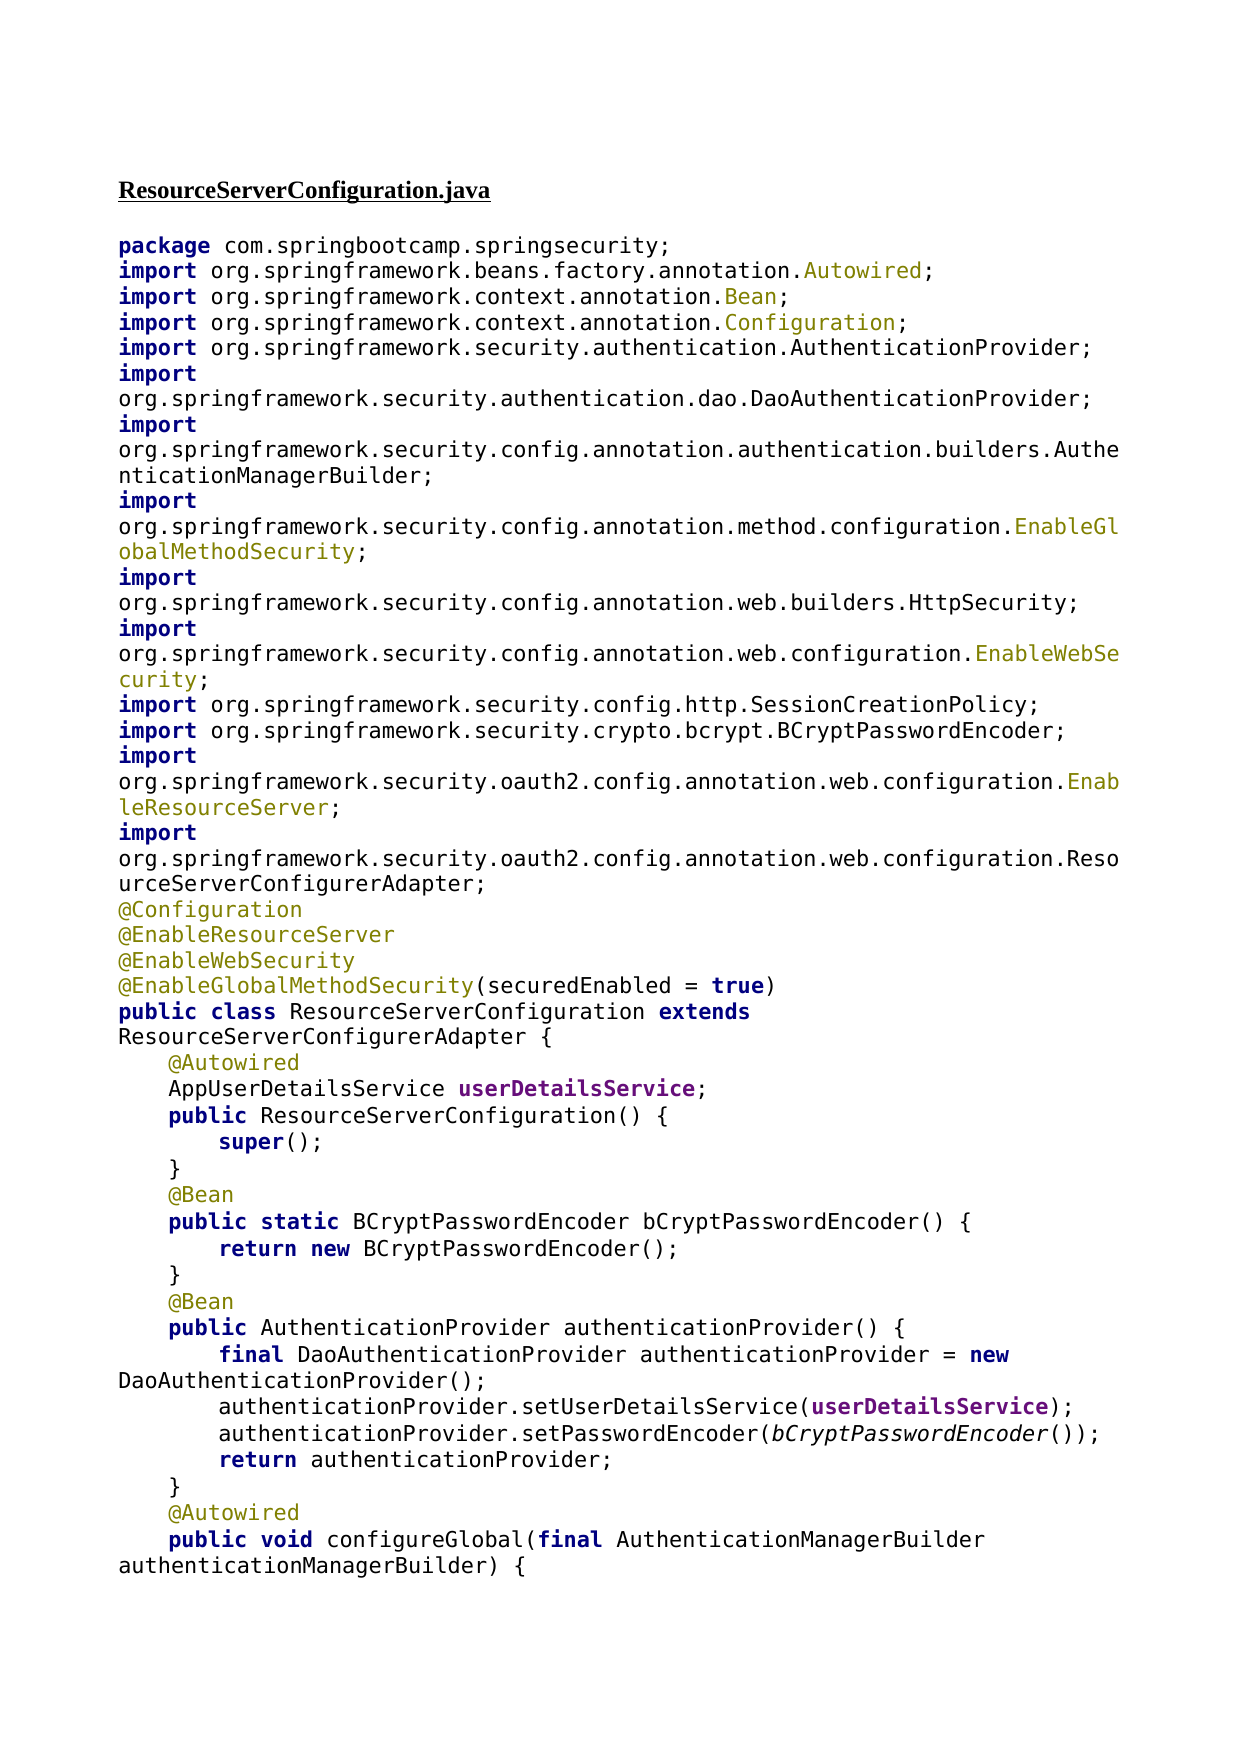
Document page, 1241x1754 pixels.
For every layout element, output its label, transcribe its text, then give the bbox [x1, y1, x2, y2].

text } [118, 1156, 1122, 1183]
text @EnableGlobalMethodSecurity(securedEnabled = true) [118, 973, 1122, 999]
text } [118, 1474, 1122, 1500]
text public ResourceServerConfiguration() { [118, 1103, 1122, 1129]
text public AuthenticationProvider authenticationProvider() { [118, 1315, 1122, 1342]
text public class ResourceServerConfiguration extends ResourceServerConfigurerAdapter { [118, 999, 1122, 1050]
text import org.springframework.security.crypto.bcrypt.BCryptPasswordEncoder; [118, 718, 1122, 743]
text @Bean [118, 1289, 1122, 1315]
text import org.springframework.security.config.annotation.method.configuration.EnableGlobalMethodSecurity; [118, 488, 1122, 565]
text @EnableResourceServer [118, 922, 1122, 948]
text return new BCryptPasswordEncoder(); [118, 1236, 1122, 1262]
text import org.springframework.security.config.http.SessionCreationPolicy; [118, 692, 1122, 718]
text @Autowired [118, 1500, 1122, 1527]
text public void configureGlobal(final AuthenticationManagerBuilder authenticationManagerBuilder) { [118, 1527, 1122, 1579]
text authenticationProvider.setPasswordEncoder(bCryptPasswordEncoder()); [118, 1421, 1122, 1447]
text import org.springframework.security.authentication.AuthenticationProvider; [118, 335, 1122, 361]
text return authenticationProvider; [118, 1447, 1122, 1474]
text ResourceServerConfiguration.java [118, 176, 1122, 204]
text import org.springframework.context.annotation.Configuration; [118, 310, 1122, 335]
text } [118, 1262, 1122, 1289]
text import org.springframework.beans.factory.annotation.Autowired; [118, 259, 1122, 284]
text import org.springframework.security.config.annotation.web.builders.HttpSecurity; [118, 565, 1122, 616]
text import org.springframework.security.oauth2.config.annotation.web.configuration.ResourceServerConfigurerAdapter; [118, 820, 1122, 897]
text @Configuration [118, 897, 1122, 922]
text import org.springframework.security.oauth2.config.annotation.web.configuration.EnableResourceServer; [118, 743, 1122, 820]
text import org.springframework.security.authentication.dao.DaoAuthenticationProvider; [118, 361, 1122, 412]
text package com.springbootcamp.springsecurity; [118, 233, 1122, 259]
text super(); [118, 1129, 1122, 1156]
text import org.springframework.security.config.annotation.authentication.builders.AuthenticationManagerBuilder; [118, 412, 1122, 488]
text final DaoAuthenticationProvider authenticationProvider = new DaoAuthenticationProvider(); [118, 1342, 1122, 1394]
text import org.springframework.context.annotation.Bean; [118, 284, 1122, 310]
text AppUserDetailsService userDetailsService; [118, 1076, 1122, 1103]
text authenticationProvider.setUserDetailsService(userDetailsService); [118, 1394, 1122, 1421]
text @Bean [118, 1183, 1122, 1209]
text @EnableWebSecurity [118, 948, 1122, 973]
text import org.springframework.security.config.annotation.web.configuration.EnableWebSecurity; [118, 616, 1122, 692]
text public static BCryptPasswordEncoder bCryptPasswordEncoder() { [118, 1209, 1122, 1236]
text @Autowired [118, 1050, 1122, 1076]
